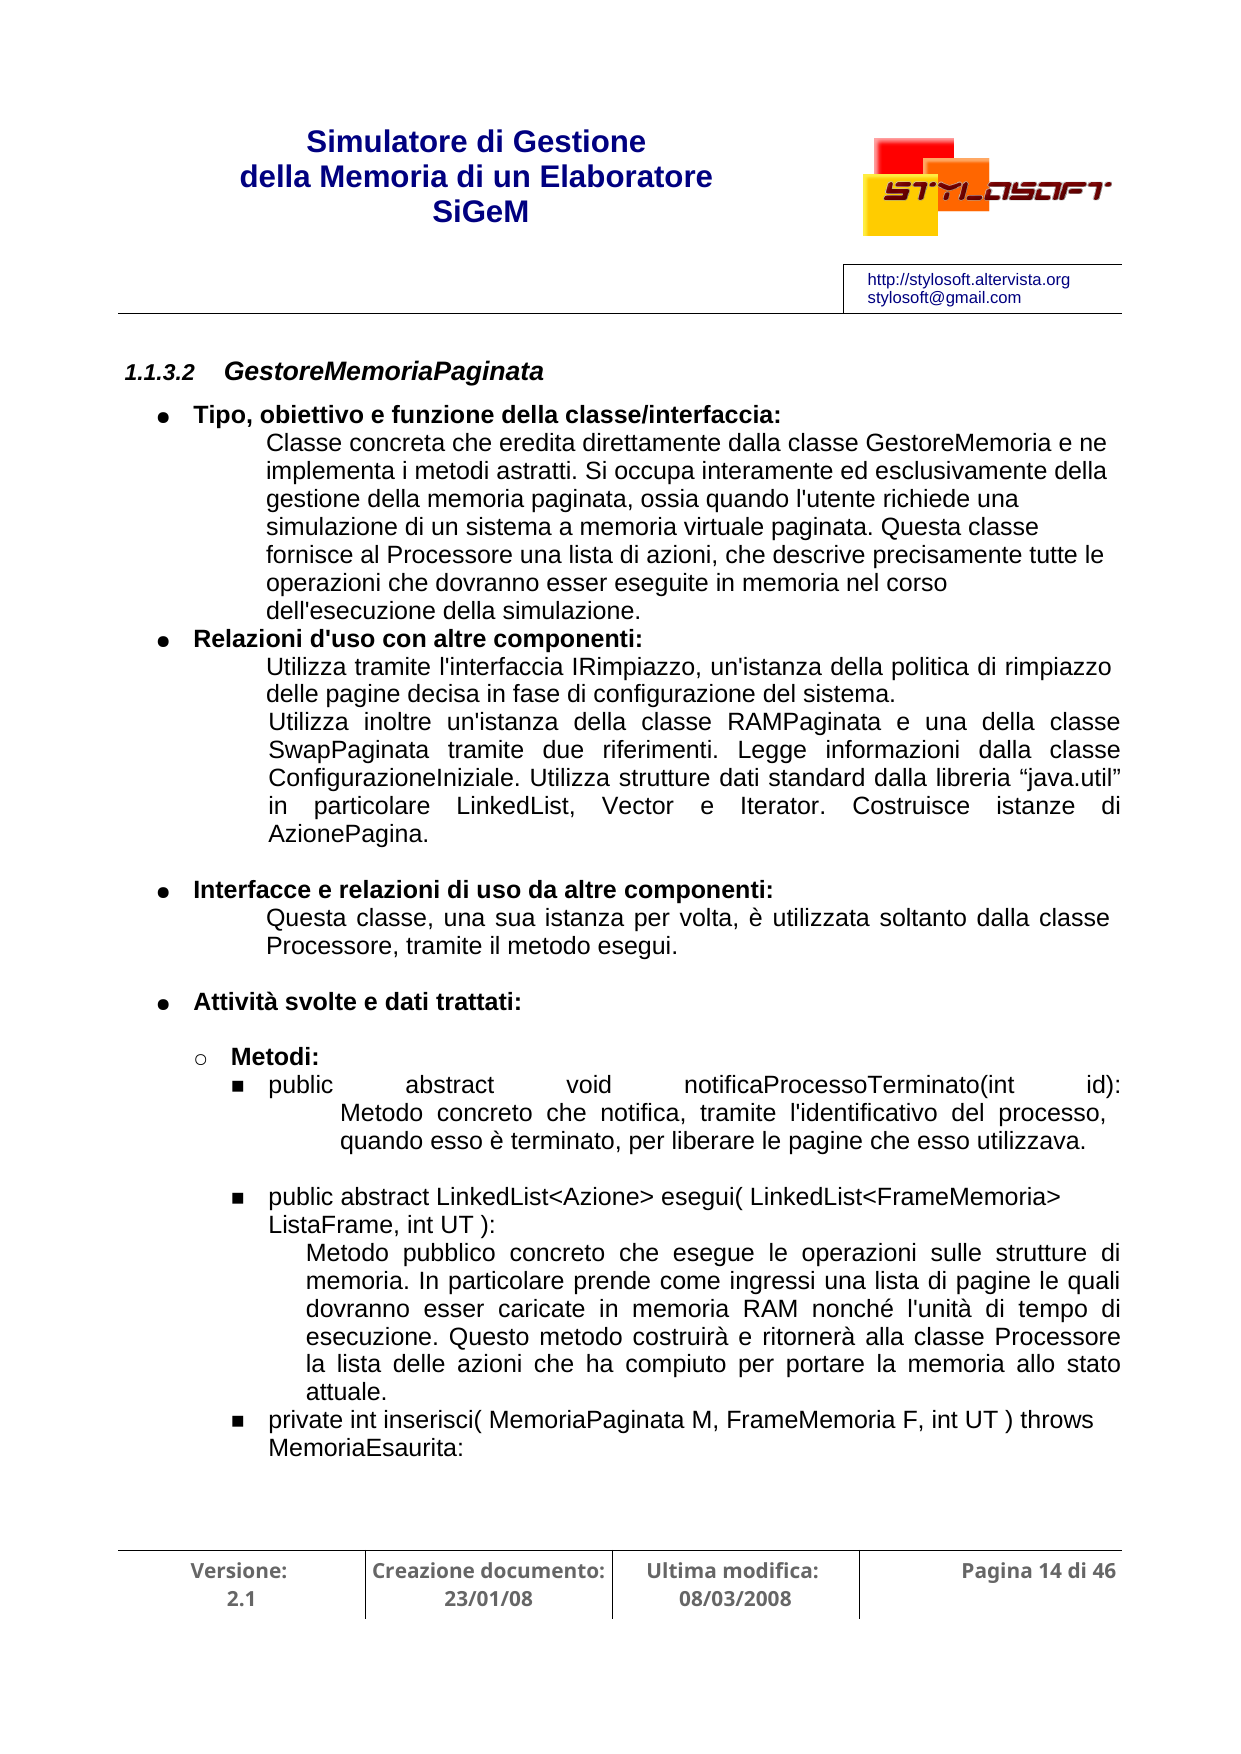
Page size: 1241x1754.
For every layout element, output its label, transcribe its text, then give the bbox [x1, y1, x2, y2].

list Metodo pubblico concreto che esegue le operazioni sulle strutture di memoria. In particolare prende come ingressi una lista di pagine le quali dovranno esser caricate in memoria RAM nonché l'unità di tempo di esecuzione. Questo metodo costruirà e ritornerà alla classe Processore la lista delle azioni che ha compiuto per portare la memoria allo stato attuale. [268, 1238, 1122, 1406]
list Interfacce e relazioni di uso da altre componenti: [156, 876, 1122, 903]
list Relazioni d'uso con altre componenti: [156, 624, 1122, 652]
list Utilizza tramite l'interfaccia IRimpiazzo, un'istanza della politica di rimpiazzo delle pagine decisa in fase di configurazione del sistema. [156, 652, 1122, 708]
list Tipo, obiettivo e funzione della classe/interfaccia: Classe concreta che eredita direttamente dalla classe GestoreMemoria e ne implementa i metodi astratti. Si occupa interamente ed esclusivamente della gestione della memoria paginata, ossia quando l'utente richiede una simulazione di un sistema a memoria virtuale paginata. Questa classe fornisce al Processore una lista di azioni, che descrive precisamente tutte le operazioni che dovranno esser eseguite in memoria nel corso dell'esecuzione della simulazione. [156, 401, 1122, 624]
list Questa classe, una sua istanza per volta, è utilizzata soltanto dalla classe Processore, tramite il metodo esegui. [156, 903, 1122, 959]
picture [848, 123, 1117, 247]
subtitle GestoreMemoriaPaginata [118, 357, 1122, 386]
list private int inserisci( MemoriaPaginata M, FrameMemoria F, int UT ) throws MemoriaEsaurita: [231, 1406, 1122, 1462]
list Metodi: [193, 1043, 1122, 1071]
list public abstract LinkedList<Azione> esegui( LinkedList<FrameMemoria> ListaFrame, int UT ): [231, 1183, 1122, 1238]
list Attività svolte e dati trattati: [156, 987, 1122, 1015]
list public abstract void notificaProcessoTerminato(int id): Metodo concreto che notifica, tramite l'identificativo del processo, quando esso è terminato, per liberare le pagine che esso utilizzava. [231, 1071, 1122, 1155]
list Utilizza inoltre un'istanza della classe RAMPaginata e una della classe SwapPaginata tramite due riferimenti. Legge informazioni dalla classe ConfigurazioneIniziale. Utilizza strutture dati standard dalla libreria “java.util” in particolare LinkedList, Vector e Iterator. Costruisce istanze di AzionePagina. [231, 708, 1122, 848]
